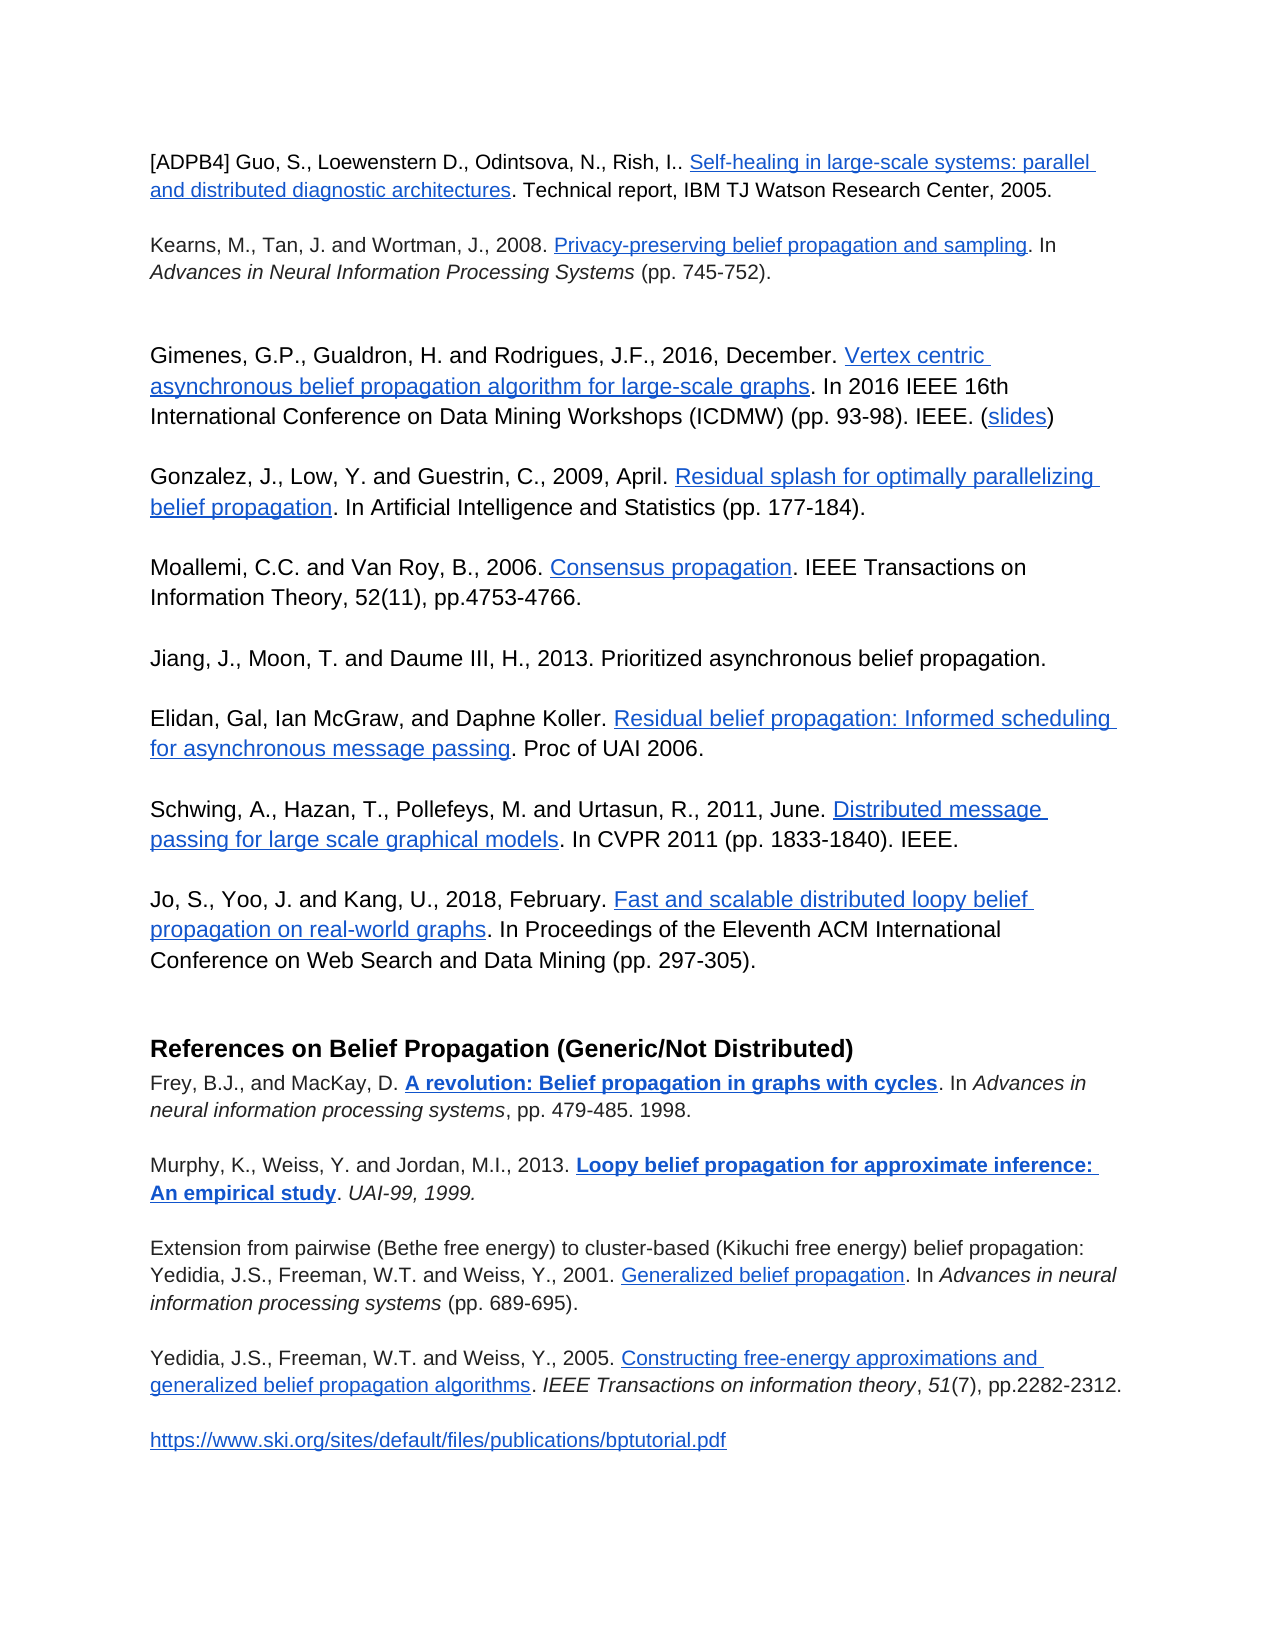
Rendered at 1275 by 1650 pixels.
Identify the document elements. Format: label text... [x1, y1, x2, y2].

text Schwing, A., Hazan, T., Pollefeys, M. and Urtasun, R., 2011, June. Distributed message passing for large scale graphical models. In CVPR 2011 (pp. 1833-1840). IEEE. [150, 796, 1125, 852]
text Elidan, Gal, Ian McGraw, and Daphne Koller. Residual belief propagation: Informed scheduling for asynchronous message passing. Proc of UAI 2006. [150, 705, 1125, 762]
text Extension from pairwise (Bethe free energy) to cluster-based (Kikuchi free energy) belief propagation: [150, 1236, 1125, 1259]
text Moallemi, C.C. and Van Roy, B., 2006. Consensus propagation. IEEE Transactions on Information Theory, 52(11), pp.4753-4766. [150, 554, 1125, 611]
text Kearns, M., Tan, J. and Wortman, J., 2008. Privacy-preserving belief propagation and sampling. In Advances in Neural Information Processing Systems (pp. 745-752). [150, 232, 1125, 284]
text Yedidia, J.S., Freeman, W.T. and Weiss, Y., 2001. Generalized belief propagation. In Advances in neural information processing systems (pp. 689-695). [150, 1263, 1125, 1314]
text Jiang, J., Moon, T. and Daume III, H., 2013. Prioritized asynchronous belief propagation. [150, 644, 1125, 671]
subtitle References on Belief Propagation (Generic/Not Distributed) [150, 1033, 1125, 1062]
text Jo, S., Yoo, J. and Kang, U., 2018, February. Fast and scalable distributed loopy belief propagation on real-world graphs. In Proceedings of the Eleventh ACM International Conference on Web Search and Data Mining (pp. 297-305). [150, 886, 1125, 973]
text Gimenes, G.P., Gualdron, H. and Rodrigues, J.F., 2016, December. Vertex centric asynchronous belief propagation algorithm for large-scale graphs. In 2016 IEEE 16th International Conference on Data Mining Workshops (ICDMW) (pp. 93-98). IEEE. (slides) [150, 342, 1125, 429]
text Frey, B.J., and MacKay, D. A revolution: Belief propagation in graphs with cycles. In Advances in neural information processing systems, pp. 479-485. 1998. [150, 1071, 1125, 1122]
text [ADPB4] Guo, S., Loewenstern D., Odintsova, N., Rish, I.. Self-healing in large-scale systems: parallel and distributed diagnostic architectures. Technical report, IBM TJ Watson Research Center, 2005. [150, 150, 1125, 201]
text Murphy, K., Weiss, Y. and Jordan, M.I., 2013. Loopy belief propagation for approximate inference: An empirical study. UAI-99, 1999. [150, 1153, 1125, 1204]
text https://www.ski.org/sites/default/files/publications/bptutorial.pdf [150, 1428, 1125, 1452]
text Gonzalez, J., Low, Y. and Guestrin, C., 2009, April. Residual splash for optimally parallelizing belief propagation. In Artificial Intelligence and Statistics (pp. 177-184). [150, 463, 1125, 520]
text Yedidia, J.S., Freeman, W.T. and Weiss, Y., 2005. Constructing free-energy approximations and generalized belief propagation algorithms. IEEE Transactions on information theory, 51(7), pp.2282-2312. [150, 1346, 1125, 1397]
